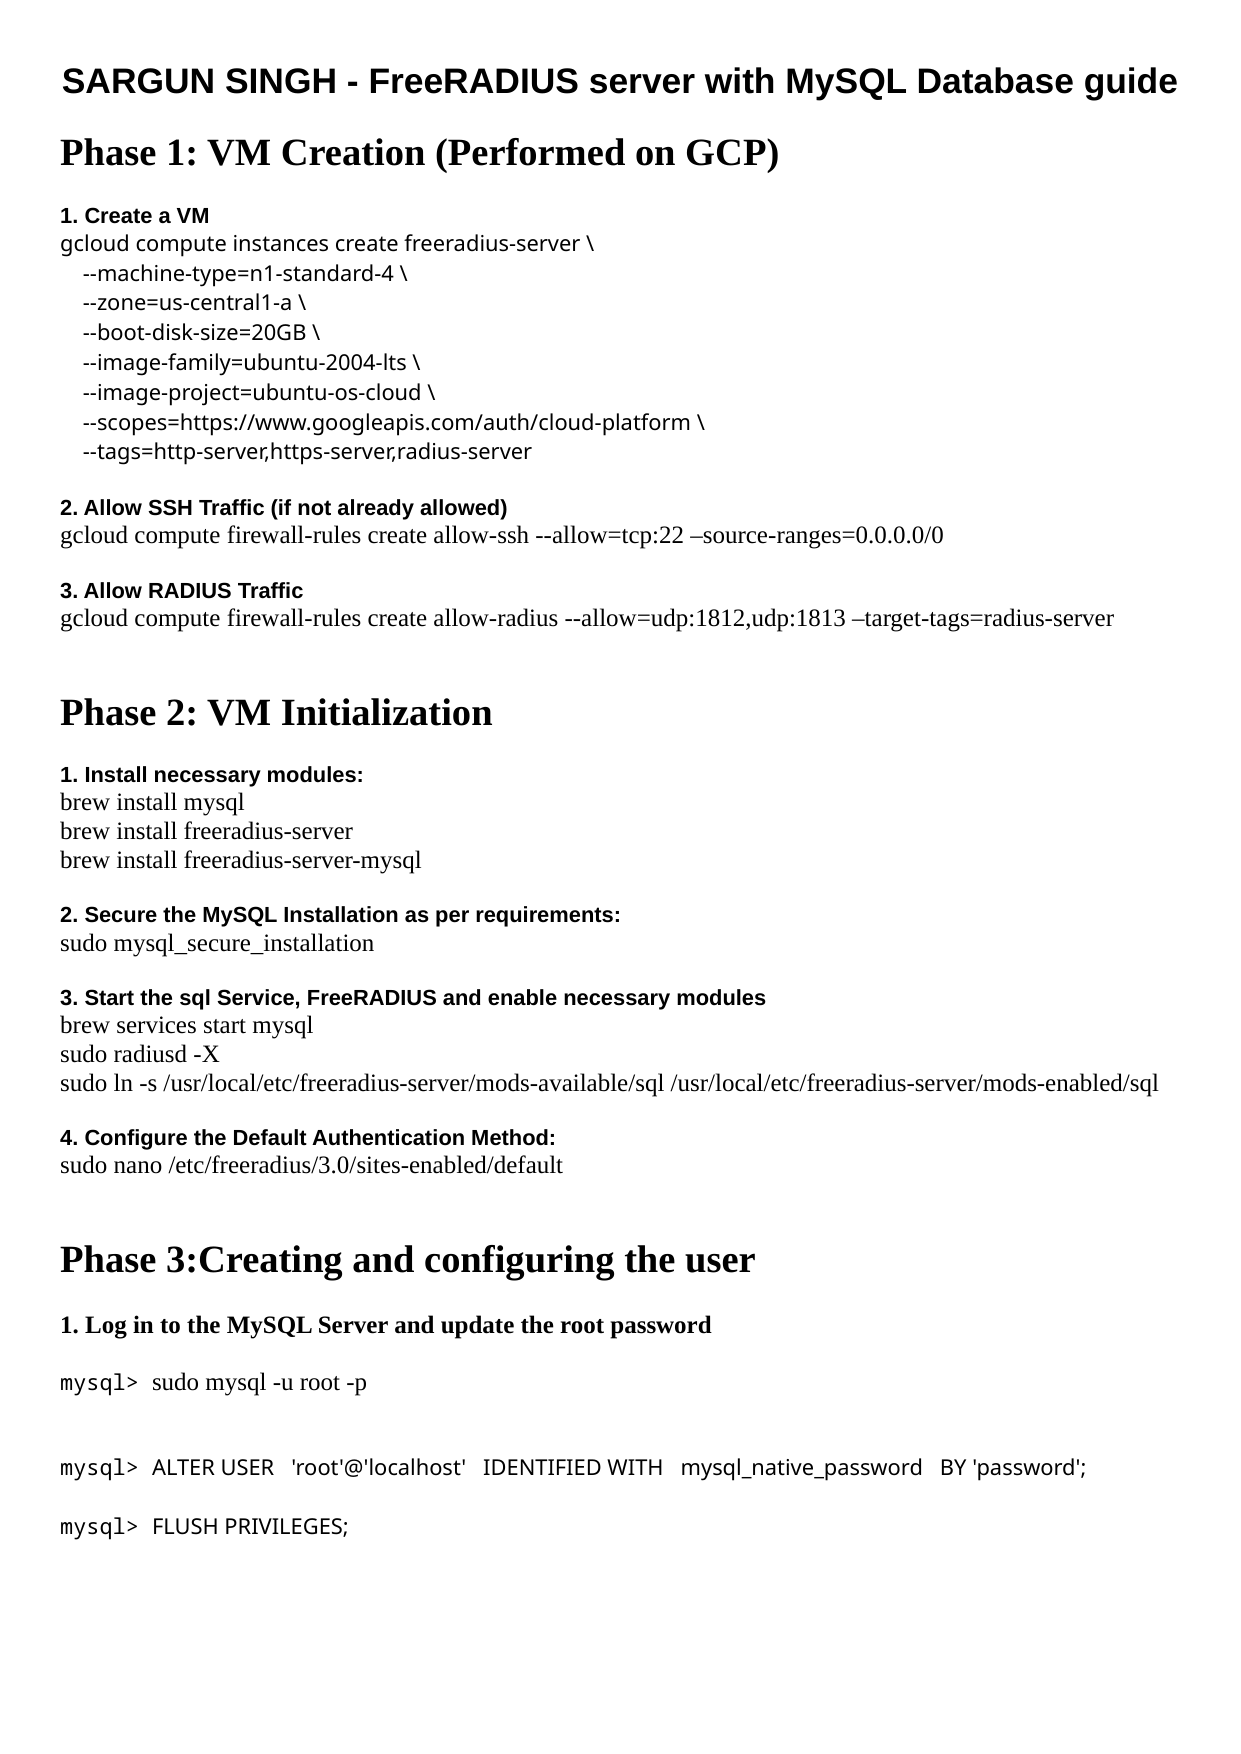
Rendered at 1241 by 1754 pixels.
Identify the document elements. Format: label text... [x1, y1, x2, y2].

text brew services start mysql [60, 1010, 1181, 1039]
text 2. Secure the MySQL Installation as per requirements: [60, 902, 1181, 928]
text --zone=us-central1-a \ [60, 287, 1181, 317]
text sudo radiusd -X [60, 1039, 1181, 1068]
text 1. Create a VM [60, 203, 1181, 228]
text brew install freeradius-server-mysql [60, 845, 1181, 874]
text gcloud compute firewall-rules create allow-radius --allow=udp:1812,udp:1813 –target-tags=radius-server [60, 603, 1181, 632]
text --machine-type=n1-standard-4 \ [60, 258, 1181, 287]
text sudo nano /etc/freeradius/3.0/sites-enabled/default [60, 1151, 1181, 1179]
text 1. Log in to the MySQL Server and update the root password [60, 1310, 1181, 1339]
text gcloud compute firewall-rules create allow-ssh --allow=tcp:22 –source-ranges=0.0.0.0/0 [60, 520, 1181, 549]
text 1. Install necessary modules: [60, 762, 1181, 787]
text Phase 1: VM Creation (Performed on GCP) [60, 129, 1181, 174]
text SARGUN SINGH - FreeRADIUS server with MySQL Database guide [60, 60, 1181, 101]
text --image-family=ubuntu-2004-lts \ [60, 347, 1181, 377]
text Phase 2: VM Initialization [60, 689, 1181, 733]
text mysql> sudo mysql -u root -p [60, 1367, 1181, 1397]
text --image-project=ubuntu-os-cloud \ [60, 377, 1181, 407]
text 4. Configure the Default Authentication Method: [60, 1125, 1181, 1151]
text mysql> ALTER USER 'root'@'localhost' IDENTIFIED WITH mysql_native_password BY 'password'; [60, 1452, 1181, 1482]
text --boot-disk-size=20GB \ [60, 317, 1181, 347]
text 2. Allow SSH Traffic (if not already allowed) [60, 495, 1181, 520]
text mysql> FLUSH PRIVILEGES; [60, 1511, 1181, 1541]
text brew install mysql [60, 787, 1181, 816]
text sudo ln -s /usr/local/etc/freeradius-server/mods-available/sql /usr/local/etc/freeradius-server/mods-enabled/sql [60, 1068, 1181, 1097]
text brew install freeradius-server [60, 816, 1181, 845]
text 3. Start the sql Service, FreeRADIUS and enable necessary modules [60, 985, 1181, 1010]
text sudo mysql_secure_installation [60, 928, 1181, 956]
text gcloud compute instances create freeradius-server \ [60, 228, 1181, 258]
text --scopes=https://www.googleapis.com/auth/cloud-platform \ [60, 407, 1181, 436]
text Phase 3:Creating and configuring the user [60, 1237, 1181, 1281]
text --tags=http-server,https-server,radius-server [60, 436, 1181, 466]
text 3. Allow RADIUS Traffic [60, 578, 1181, 603]
